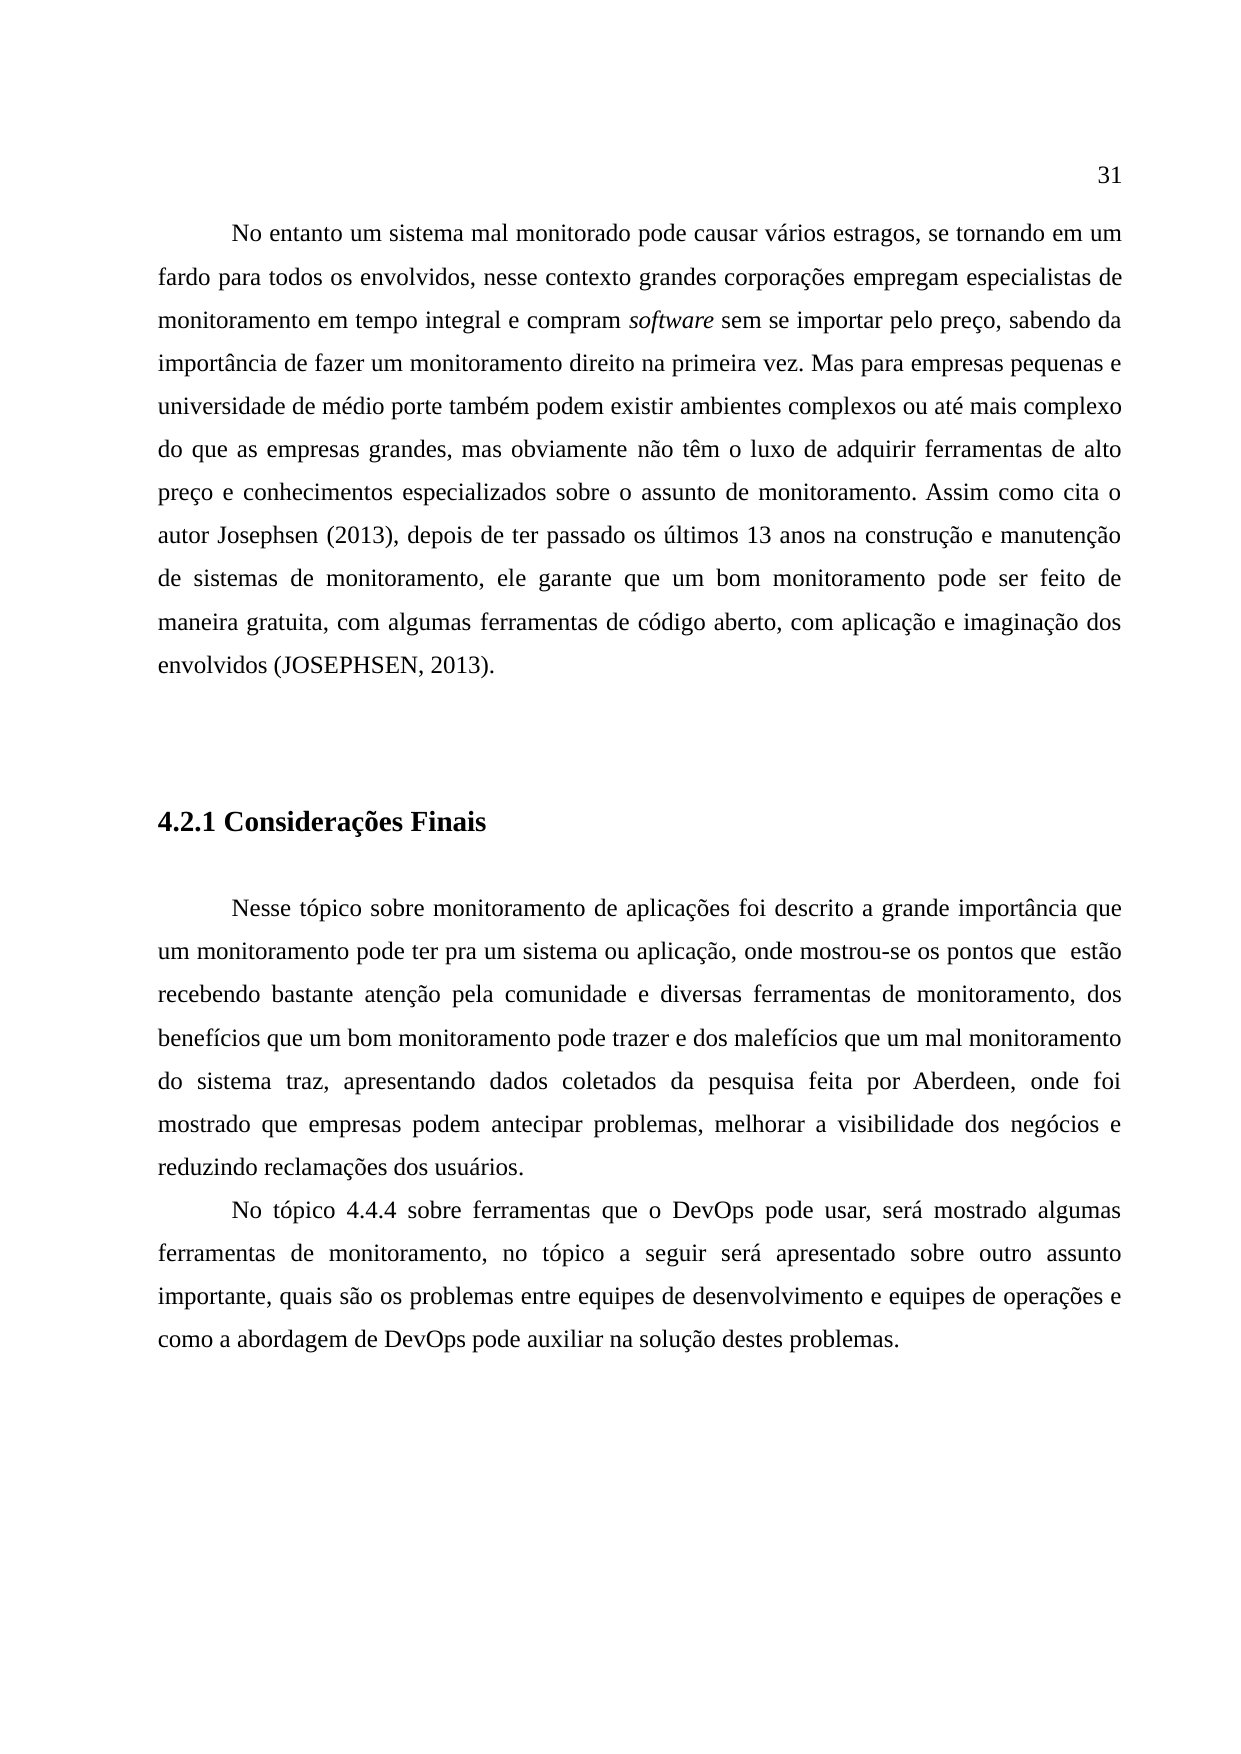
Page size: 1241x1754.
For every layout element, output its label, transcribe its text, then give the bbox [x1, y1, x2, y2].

text No entanto um sistema mal monitorado pode causar vários estragos, se tornando em um fardo para todos os envolvidos, nesse contexto grandes corporações empregam especialistas de monitoramento em tempo integral e compram software sem se importar pelo preço, sabendo da importância de fazer um monitoramento direito na primeira vez. Mas para empresas pequenas e universidade de médio porte também podem existir ambientes complexos ou até mais complexo do que as empresas grandes, mas obviamente não têm o luxo de adquirir ferramentas de alto preço e conhecimentos especializados sobre o assunto de monitoramento. Assim como cita o autor Josephsen (2013), depois de ter passado os últimos 13 anos na construção e manutenção de sistemas de monitoramento, ele garante que um bom monitoramento pode ser feito de maneira gratuita, com algumas ferramentas de código aberto, com aplicação e imaginação dos envolvidos (JOSEPHSEN, 2013). [158, 218, 1122, 678]
text No tópico 4.4.4 sobre ferramentas que o DevOps pode usar, será mostrado algumas ferramentas de monitoramento, no tópico a seguir será apresentado sobre outro assunto importante, quais são os problemas entre equipes de desenvolvimento e equipes de operações e como a abordagem de DevOps pode auxiliar na solução destes problemas. [158, 1195, 1122, 1353]
subtitle 4.2.1 Considerações Finais [158, 804, 1122, 838]
text Nesse tópico sobre monitoramento de aplicações foi descrito a grande importância que um monitoramento pode ter pra um sistema ou aplicação, onde mostrou-se os pontos que estão recebendo bastante atenção pela comunidade e diversas ferramentas de monitoramento, dos benefícios que um bom monitoramento pode trazer e dos malefícios que um mal monitoramento do sistema traz, apresentando dados coletados da pesquisa feita por Aberdeen, onde foi mostrado que empresas podem antecipar problemas, melhorar a visibilidade dos negócios e reduzindo reclamações dos usuários. [158, 893, 1122, 1181]
